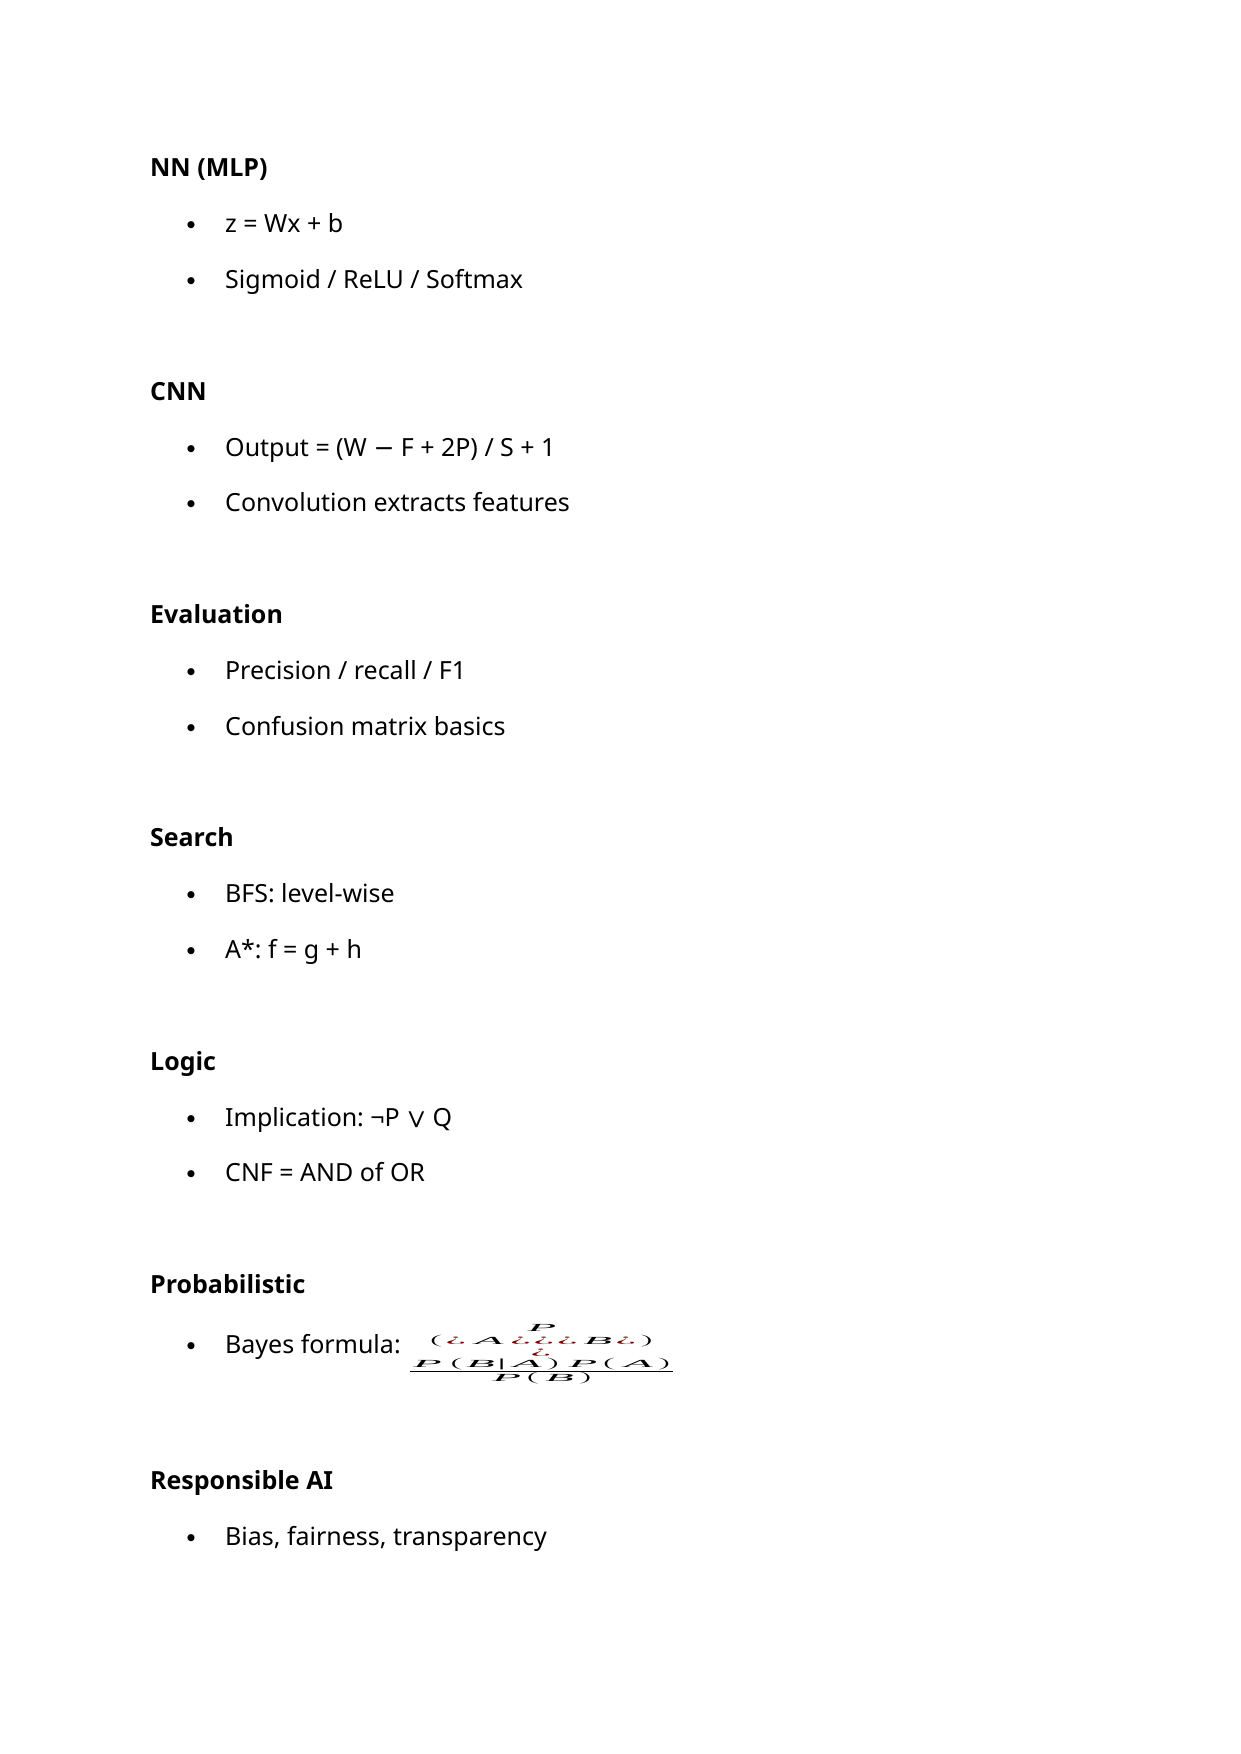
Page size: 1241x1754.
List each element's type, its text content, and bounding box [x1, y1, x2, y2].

list Confusion matrix basics [187, 708, 1090, 742]
list Bias, fairness, transparency [187, 1518, 1090, 1552]
text Logic [150, 1043, 1090, 1077]
list Precision / recall / F1 [187, 652, 1090, 687]
list Implication: ¬P ∨ Q [187, 1099, 1090, 1133]
text NN (MLP) [150, 150, 1090, 184]
text Responsible AI [150, 1463, 1090, 1497]
text Search [150, 820, 1090, 854]
text CNN [150, 373, 1090, 407]
list BFS: level-wise [187, 876, 1090, 910]
list CNF = AND of OR [187, 1155, 1090, 1189]
text Probabilistic [150, 1267, 1090, 1301]
list A*: f = g + h [187, 932, 1090, 966]
list Convolution extracts features [187, 485, 1090, 519]
list Bayes formula: [187, 1322, 1090, 1385]
list Output = (W − F + 2P) / S + 1 [187, 429, 1090, 463]
text Evaluation [150, 597, 1090, 631]
list z = Wx + b [187, 206, 1090, 240]
list Sigmoid / ReLU / Softmax [187, 262, 1090, 296]
